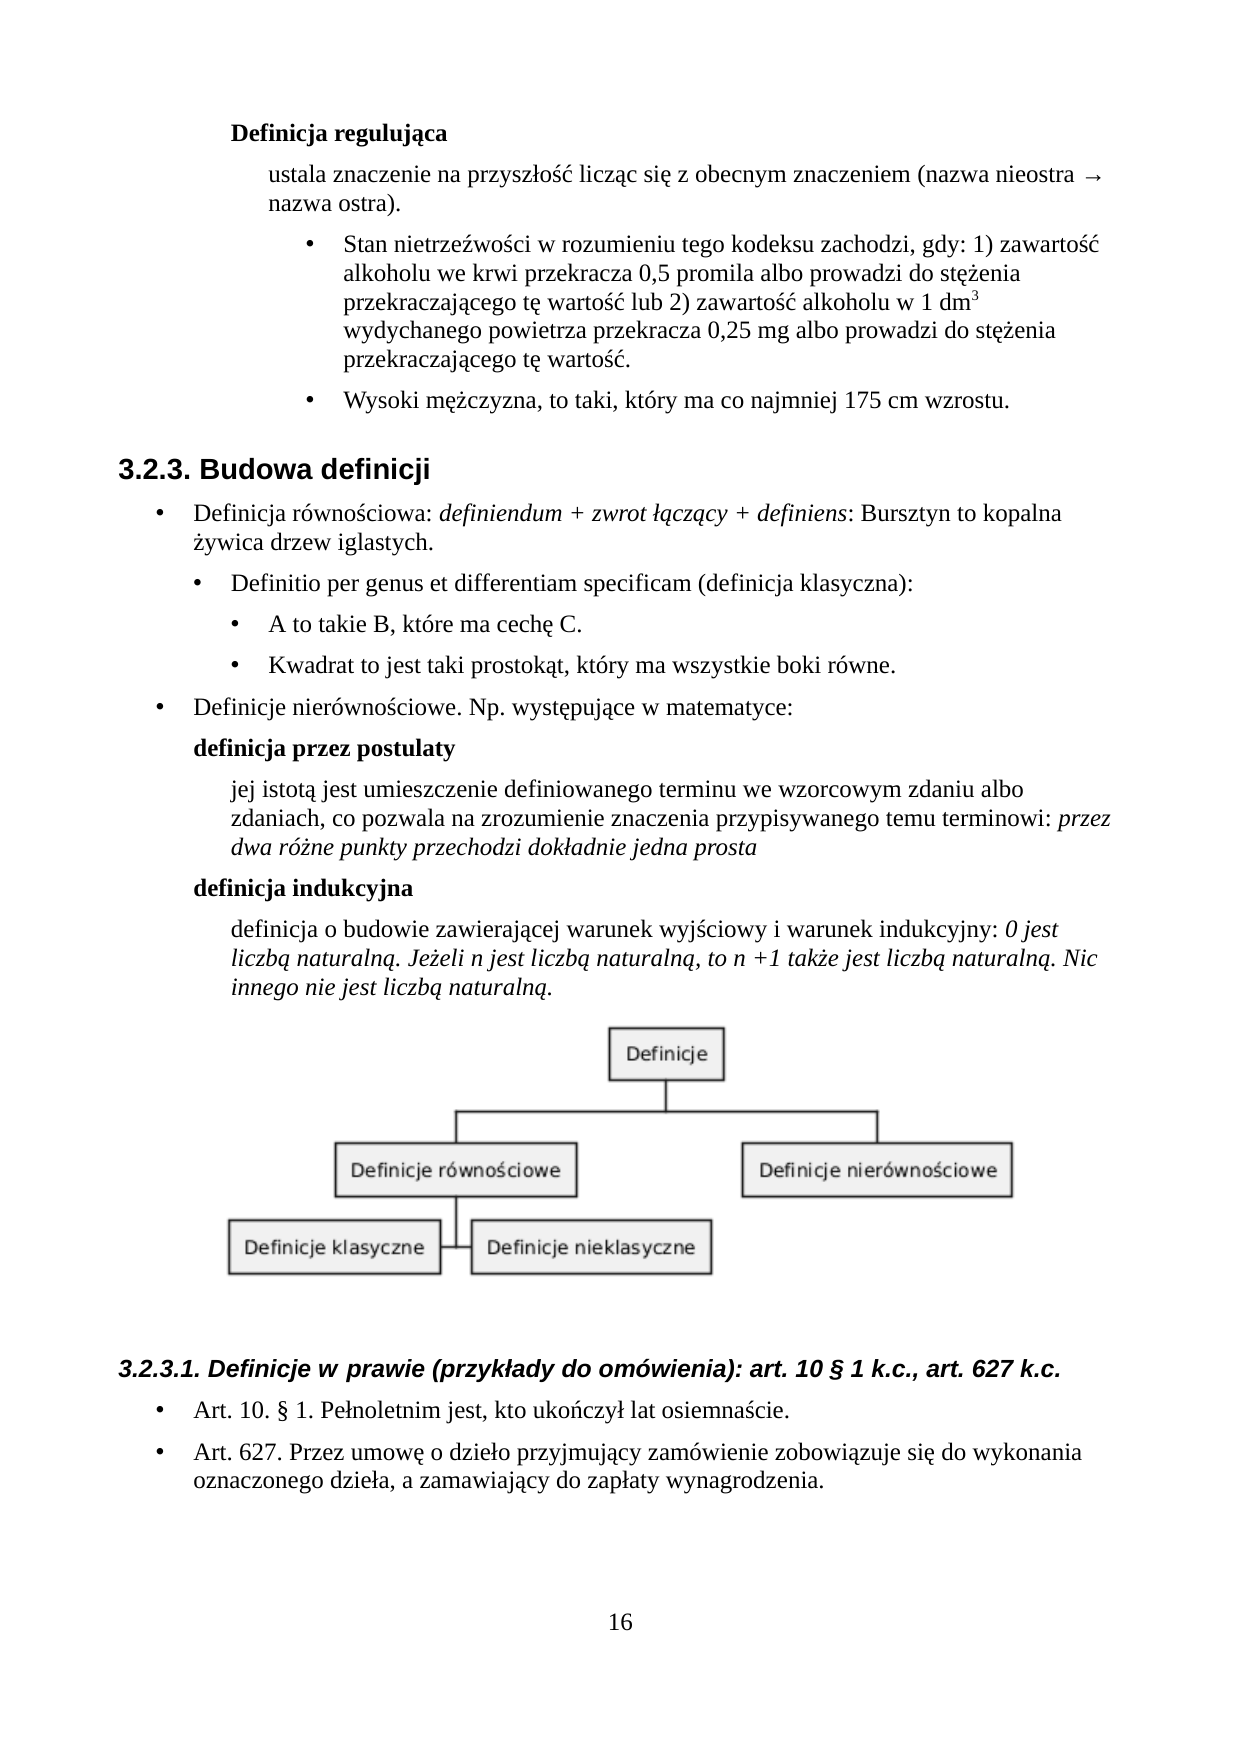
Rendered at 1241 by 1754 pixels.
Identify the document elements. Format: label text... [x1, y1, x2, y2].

list definicja indukcyjna [118, 873, 1122, 902]
list ustala znaczenie na przyszłość licząc się z obecnym znaczeniem (nazwa nieostra → nazwa ostra). [118, 159, 1122, 217]
list Kwadrat to jest taki prostokąt, który ma wszystkie boki równe. [231, 650, 1122, 679]
list Art. 627. Przez umowę o dzieło przyjmujący zamówienie zobowiązuje się do wykonania oznaczonego dzieła, a zamawiający do zapłaty wynagrodzenia. [156, 1437, 1122, 1494]
list Art. 10. § 1. Pełnoletnim jest, kto ukończył lat osiemnaście. [156, 1395, 1122, 1424]
list definicja o budowie zawierającej warunek wyjściowy i warunek indukcyjny: 0 jest liczbą naturalną. Jeżeli n jest liczbą naturalną, to n +1 także jest liczbą naturalną. Nic innego nie jest liczbą naturalną. [118, 914, 1122, 1000]
list Definicje nierównościowe. Np. występujące w matematyce: [156, 692, 1122, 720]
list definicja przez postulaty [118, 733, 1122, 762]
list Definitio per genus et differentiam specificam (definicja klasyczna): [193, 568, 1122, 597]
list Definicja regulująca [118, 118, 1122, 147]
list Wysoki mężczyzna, to taki, który ma co najmniej 175 cm wzrostu. [306, 386, 1122, 414]
subtitle Definicje w prawie (przykłady do omówienia): art. 10 § 1 k.c., art. 627 k.c. [118, 1354, 1122, 1383]
list Definicja równościowa: definiendum + zwrot łączący + definiens: Bursztyn to kopalna żywica drzew iglastych. [156, 498, 1122, 555]
list A to takie B, które ma cechę C. [231, 609, 1122, 638]
list jej istotą jest umieszczenie definiowanego terminu we wzorcowym zdaniu albo zdaniach, co pozwala na zrozumienie znaczenia przypisywanego temu terminowi: przez dwa różne punkty przechodzi dokładnie jedna prosta [118, 774, 1122, 860]
list Stan nietrzeźwości w rozumieniu tego kodeksu zachodzi, gdy: 1) zawartość alkoholu we krwi przekracza 0,5 promila albo prowadzi do stężenia przekraczającego tę wartość lub 2) zawartość alkoholu w 1 dm3 wydychanego powietrza przekracza 0,25 mg albo prowadzi do stężenia przekraczającego tę wartość. [306, 229, 1122, 373]
subtitle Budowa definicji [118, 452, 1122, 485]
